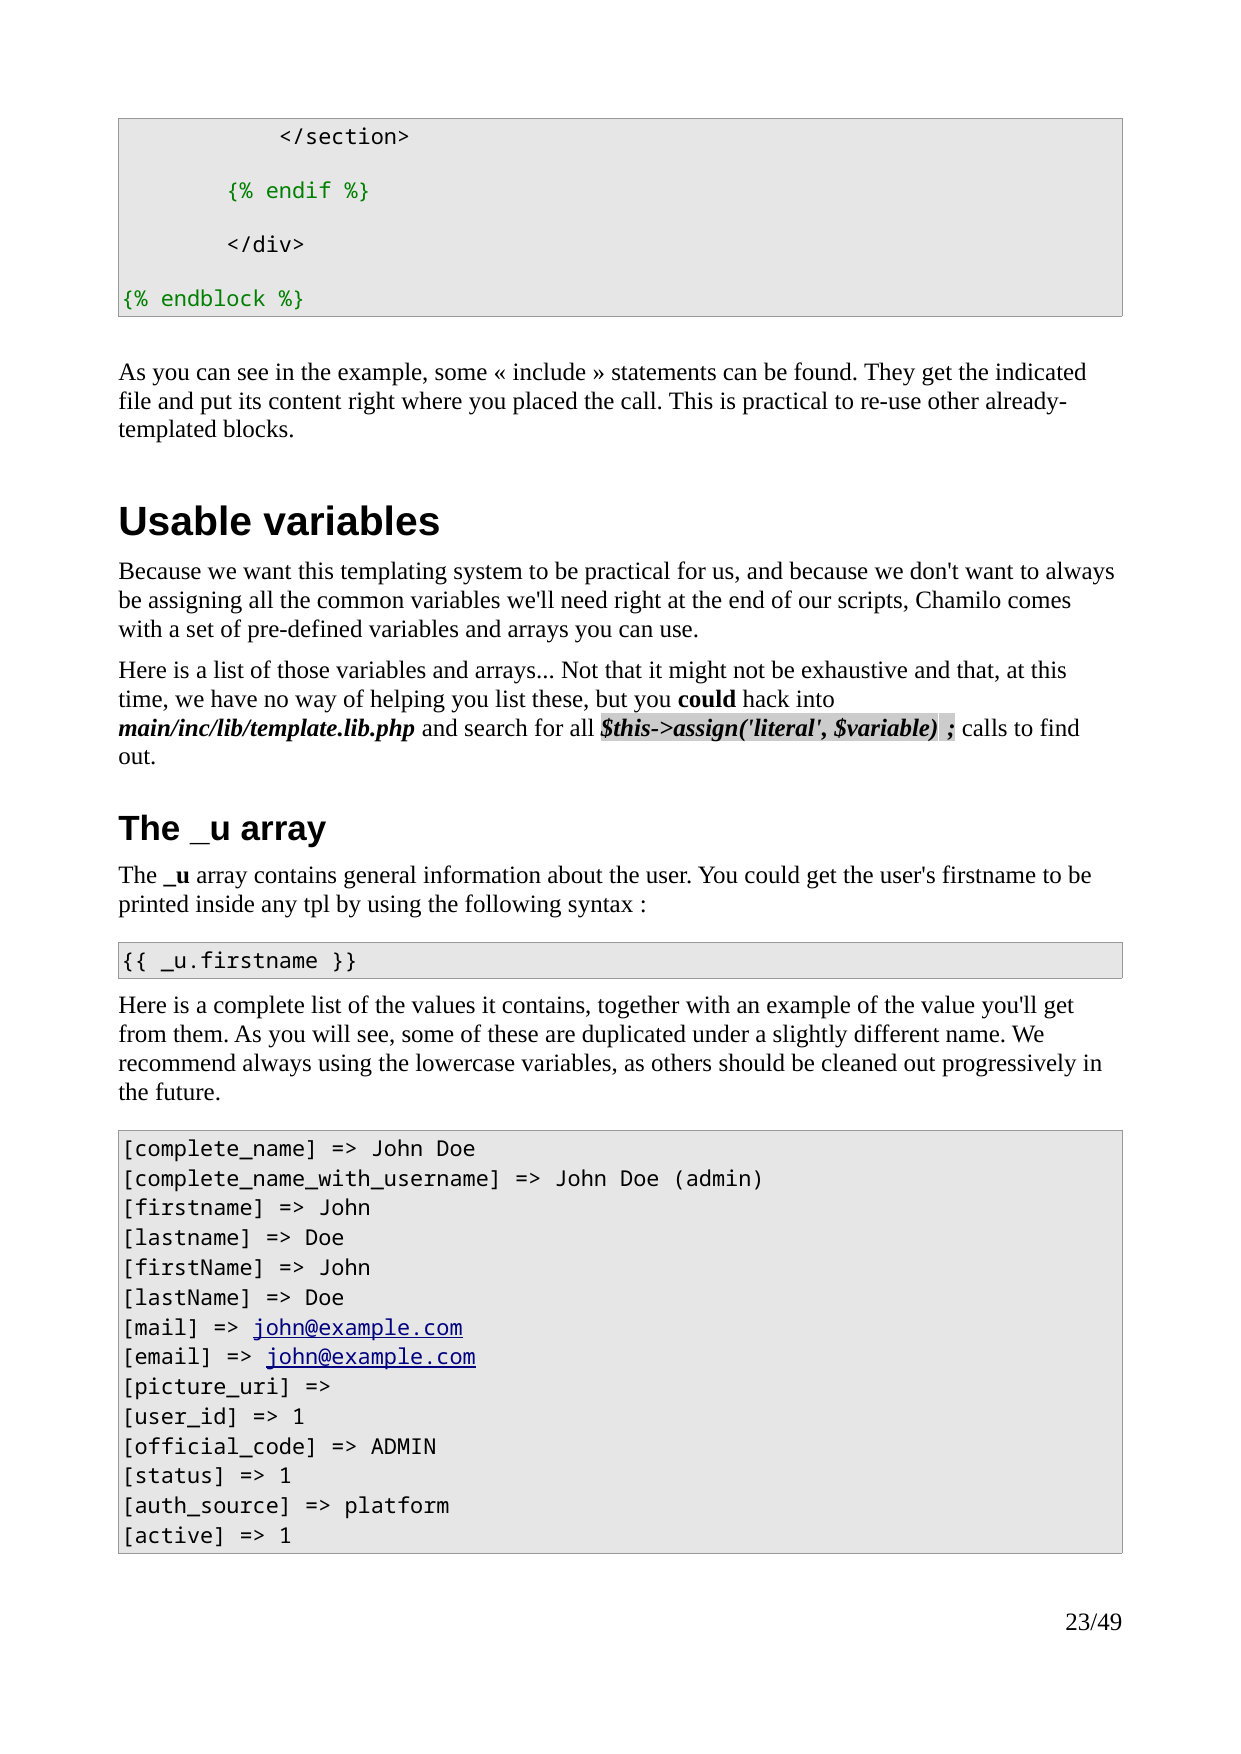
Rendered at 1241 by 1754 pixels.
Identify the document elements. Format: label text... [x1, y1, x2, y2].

text [complete_name] => John Doe [complete_name_with_username] => John Doe (admin) [firstname] => John [lastname] => Doe [firstName] => John [lastName] => Doe [mail] => john@example.com [email] => john@example.com [picture_uri] => [user_id] => 1 [official_code] => ADMIN [status] => 1 [auth_source] => platform [active] => 1 [119, 1131, 1122, 1553]
text </div> [119, 226, 1122, 259]
text As you can see in the example, some « include » statements can be found. They get the indicated file and put its content right where you placed the call. This is practical to re-use other already-templated blocks. [118, 357, 1122, 443]
text {% endif %} [119, 172, 1122, 205]
text Because we want this templating system to be practical for us, and because we don't want to always be assigning all the common variables we'll need right at the end of our scripts, Chamilo comes with a set of pre-defined variables and arrays you can use. [118, 556, 1122, 643]
subtitle Usable variables [118, 497, 1122, 544]
text </section> [119, 119, 1122, 151]
text {{ _u.firstname }} [119, 943, 1122, 978]
text Here is a list of those variables and arrays... Not that it might not be exhaustive and that, at this time, we have no way of helping you list these, but you could hack into main/inc/lib/template.lib.php and search for all $this->assign('literal', $variable) ; calls to find out. [118, 655, 1122, 770]
text {% endblock %} [119, 280, 1122, 316]
text The _u array contains general information about the user. You could get the user's firstname to be printed inside any tpl by using the following syntax : [118, 860, 1122, 918]
subtitle The _u array [118, 808, 1122, 848]
text Here is a complete list of the values it contains, together with an example of the value you'll get from them. As you will see, some of these are duplicated under a slightly different name. We recommend always using the lowercase variables, as others should be cleaned out progressively in the future. [118, 990, 1122, 1105]
